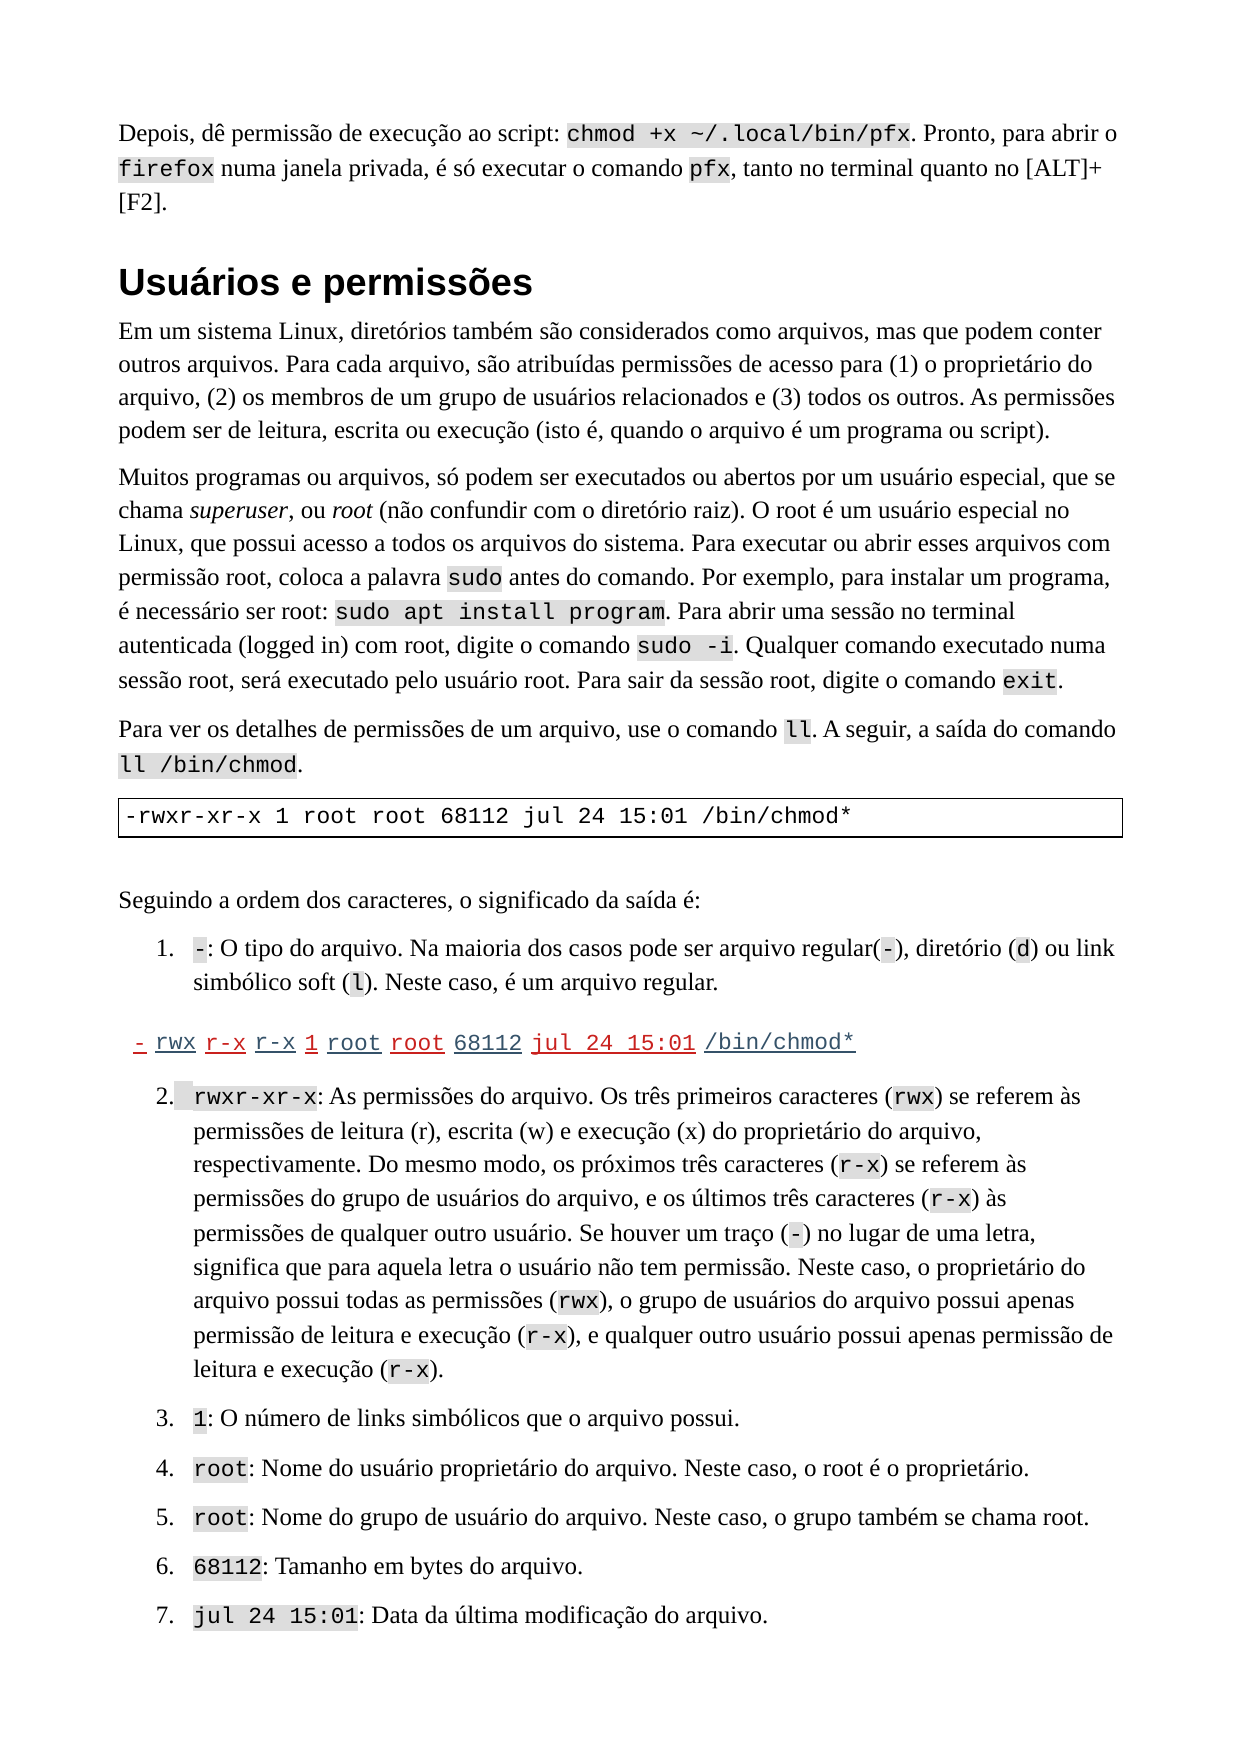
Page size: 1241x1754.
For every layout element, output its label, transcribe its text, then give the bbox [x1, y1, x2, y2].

subtitle Usuários e permissões [118, 260, 1122, 303]
table_header -rwxr-xr-x 1 root root 68112 jul 24 15:01 /bin/chmod* [119, 799, 1122, 836]
text Seguindo a ordem dos caracteres, o significado da saída é: [118, 885, 1122, 914]
list 68112: Tamanho em bytes do arquivo. [156, 1551, 1122, 1581]
text Depois, dê permissão de execução ao script: chmod +x ~/.local/bin/pfx. Pronto, para abrir o firefox numa janela privada, é só executar o comando pfx, tanto no terminal quanto no [ALT]+[F2]. [118, 118, 1122, 216]
list 1: O número de links simbólicos que o arquivo possui. [156, 1403, 1122, 1434]
list rwxr-xr-x: As permissões do arquivo. Os três primeiros caracteres (rwx) se referem às permissões de leitura (r), escrita (w) e execução (x) do proprietário do arquivo, respectivamente. Do mesmo modo, os próximos três caracteres (r-x) se referem às permissões do grupo de usuários do arquivo, e os últimos três caracteres (r-x) às permissões de qualquer outro usuário. Se houver um traço (-) no lugar de uma letra, significa que para aquela letra o usuário não tem permissão. Neste caso, o proprietário do arquivo possui todas as permissões (rwx), o grupo de usuários do arquivo possui apenas permissão de leitura e execução (r-x), e qualquer outro usuário possui apenas permissão de leitura e execução (r-x). [156, 1016, 1122, 1384]
list -: O tipo do arquivo. Na maioria dos casos pode ser arquivo regular(-), diretório (d) ou link simbólico soft (l). Neste caso, é um arquivo regular. [156, 933, 1122, 997]
list root: Nome do grupo de usuário do arquivo. Neste caso, o grupo também se chama root. [156, 1502, 1122, 1532]
list jul 24 15:01: Data da última modificação do arquivo. [156, 1601, 1122, 1631]
list root: Nome do usuário proprietário do arquivo. Neste caso, o root é o proprietário. [156, 1453, 1122, 1483]
text Para ver os detalhes de permissões de um arquivo, use o comando ll. A seguir, a saída do comando ll /bin/chmod. [118, 714, 1122, 779]
text Muitos programas ou arquivos, só podem ser executados ou abertos por um usuário especial, que se chama superuser, ou root (não confundir com o diretório raiz). O root é um usuário especial no Linux, que possui acesso a todos os arquivos do sistema. Para executar ou abrir esses arquivos com permissão root, coloca a palavra sudo antes do comando. Por exemplo, para instalar um programa, é necessário ser root: sudo apt install program. Para abrir uma sessão no terminal autenticada (logged in) com root, digite o comando sudo -i. Qualquer comando executado numa sessão root, será executado pelo usuário root. Para sair da sessão root, digite o comando exit. [118, 462, 1122, 695]
text Em um sistema Linux, diretórios também são considerados como arquivos, mas que podem conter outros arquivos. Para cada arquivo, são atribuídas permissões de acesso para (1) o proprietário do arquivo, (2) os membros de um grupo de usuários relacionados e (3) todos os outros. As permissões podem ser de leitura, escrita ou execução (isto é, quando o arquivo é um programa ou script). [118, 316, 1122, 444]
